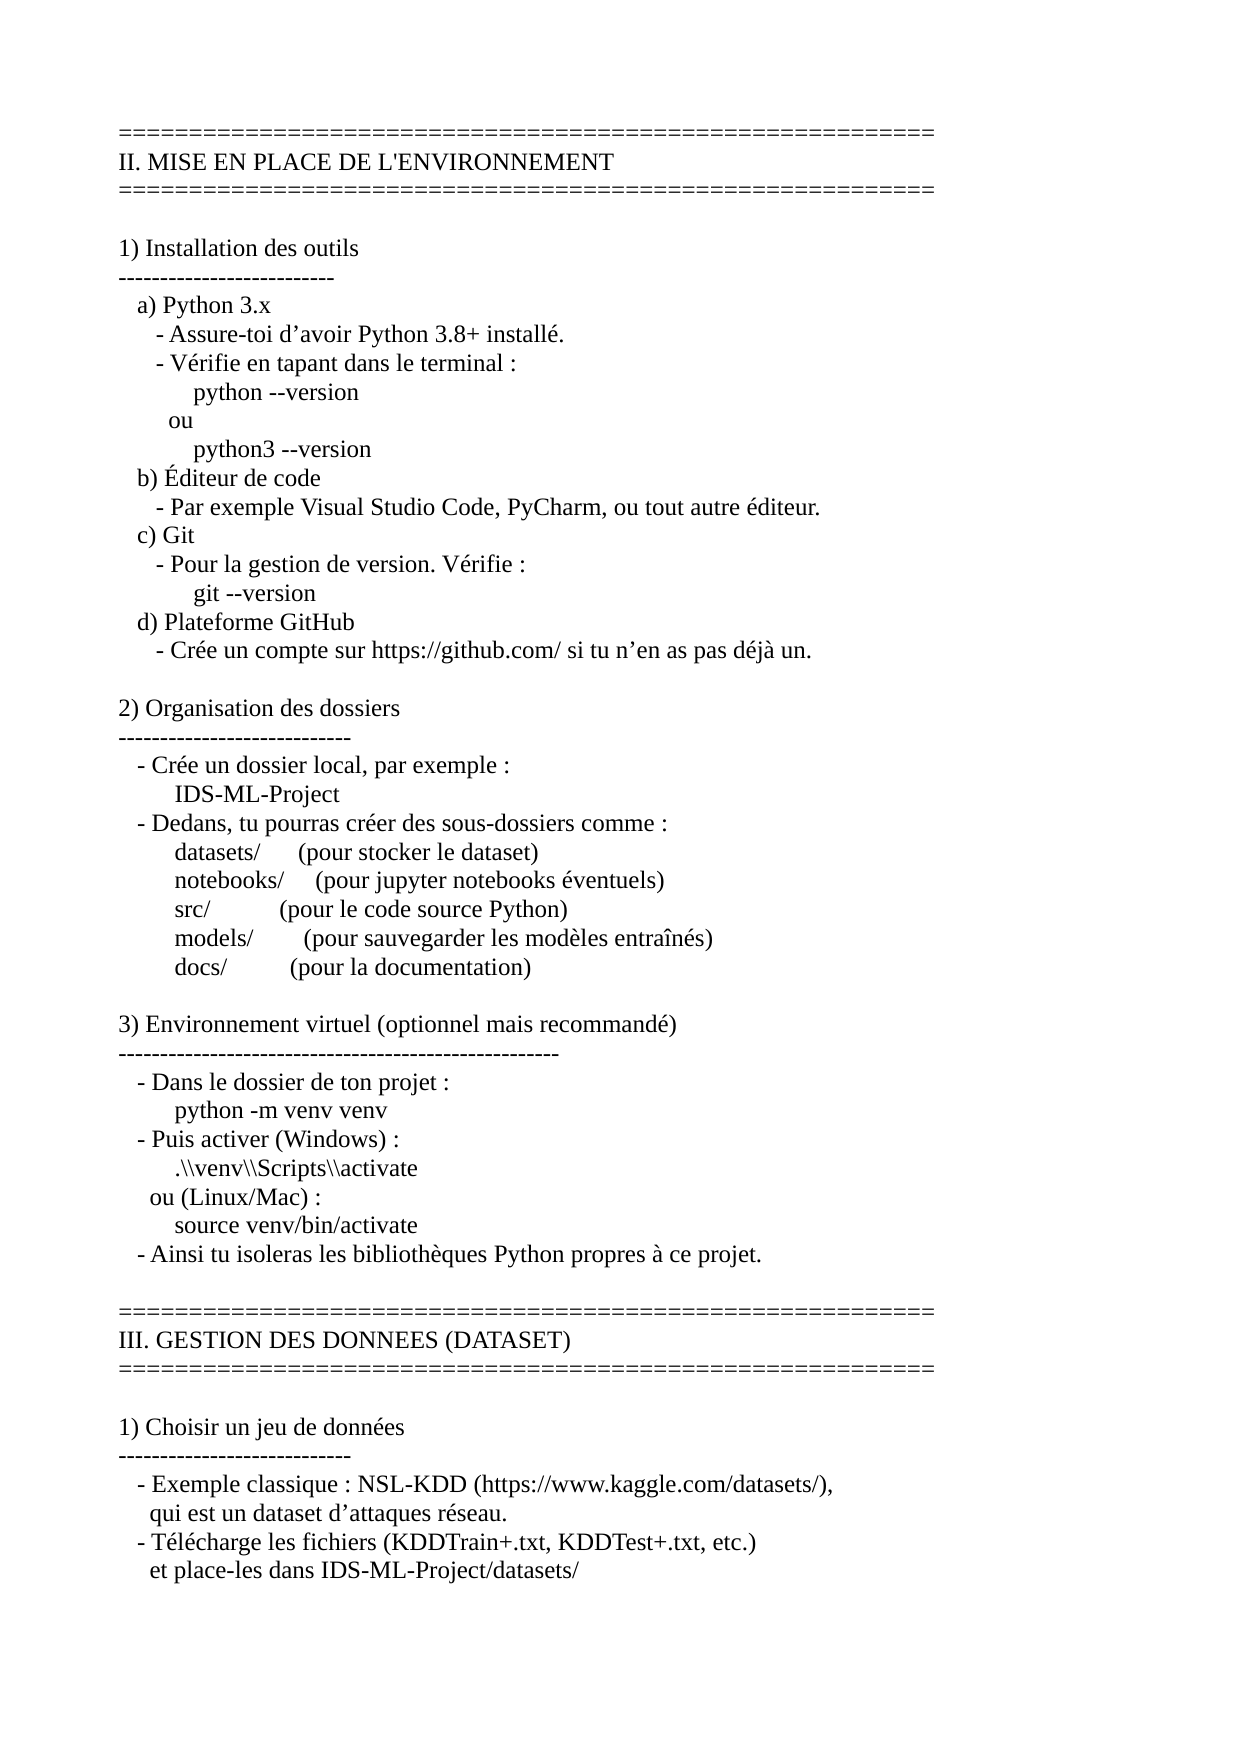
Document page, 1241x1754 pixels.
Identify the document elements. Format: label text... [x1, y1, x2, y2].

text ---------------------------- [118, 1441, 1122, 1469]
text - Puis activer (Windows) : [118, 1124, 1122, 1153]
text 3) Environnement virtuel (optionnel mais recommandé) [118, 1009, 1122, 1038]
text docs/ (pour la documentation) [118, 952, 1122, 981]
text python3 --version [118, 434, 1122, 463]
text qui est un dataset d’attaques réseau. [118, 1498, 1122, 1527]
text d) Plateforme GitHub [118, 607, 1122, 636]
text .\\venv\\Scripts\\activate [118, 1153, 1122, 1182]
text - Exemple classique : NSL-KDD (https://www.kaggle.com/datasets/), [118, 1469, 1122, 1498]
text ========================================================== [118, 1297, 1122, 1326]
text git --version [118, 578, 1122, 607]
text 1) Installation des outils [118, 233, 1122, 262]
text - Télécharge les fichiers (KDDTrain+.txt, KDDTest+.txt, etc.) [118, 1527, 1122, 1556]
text b) Éditeur de code [118, 463, 1122, 492]
text source venv/bin/activate [118, 1211, 1122, 1239]
text datasets/ (pour stocker le dataset) [118, 837, 1122, 866]
text a) Python 3.x [118, 291, 1122, 319]
text c) Git [118, 521, 1122, 549]
text - Ainsi tu isoleras les bibliothèques Python propres à ce projet. [118, 1239, 1122, 1268]
text - Assure-toi d’avoir Python 3.8+ installé. [118, 319, 1122, 348]
text 1) Choisir un jeu de données [118, 1412, 1122, 1441]
text - Crée un dossier local, par exemple : [118, 751, 1122, 779]
text - Vérifie en tapant dans le terminal : [118, 348, 1122, 377]
text ========================================================== [118, 176, 1122, 204]
text ========================================================== [118, 118, 1122, 147]
text II. MISE EN PLACE DE L'ENVIRONNEMENT [118, 147, 1122, 176]
text ========================================================== [118, 1354, 1122, 1383]
text 2) Organisation des dossiers [118, 693, 1122, 722]
text - Crée un compte sur https://github.com/ si tu n’en as pas déjà un. [118, 636, 1122, 664]
text ----------------------------------------------------- [118, 1038, 1122, 1067]
text IDS-ML-Project [118, 779, 1122, 808]
text python --version [118, 377, 1122, 406]
text ou (Linux/Mac) : [118, 1182, 1122, 1211]
text -------------------------- [118, 262, 1122, 291]
text ---------------------------- [118, 722, 1122, 751]
text III. GESTION DES DONNEES (DATASET) [118, 1326, 1122, 1354]
text - Pour la gestion de version. Vérifie : [118, 549, 1122, 578]
text models/ (pour sauvegarder les modèles entraînés) [118, 923, 1122, 952]
text - Par exemple Visual Studio Code, PyCharm, ou tout autre éditeur. [118, 492, 1122, 521]
text python -m venv venv [118, 1096, 1122, 1124]
text et place-les dans IDS-ML-Project/datasets/ [118, 1556, 1122, 1584]
text ou [118, 406, 1122, 434]
text src/ (pour le code source Python) [118, 894, 1122, 923]
text - Dans le dossier de ton projet : [118, 1067, 1122, 1096]
text notebooks/ (pour jupyter notebooks éventuels) [118, 866, 1122, 894]
text - Dedans, tu pourras créer des sous-dossiers comme : [118, 808, 1122, 837]
